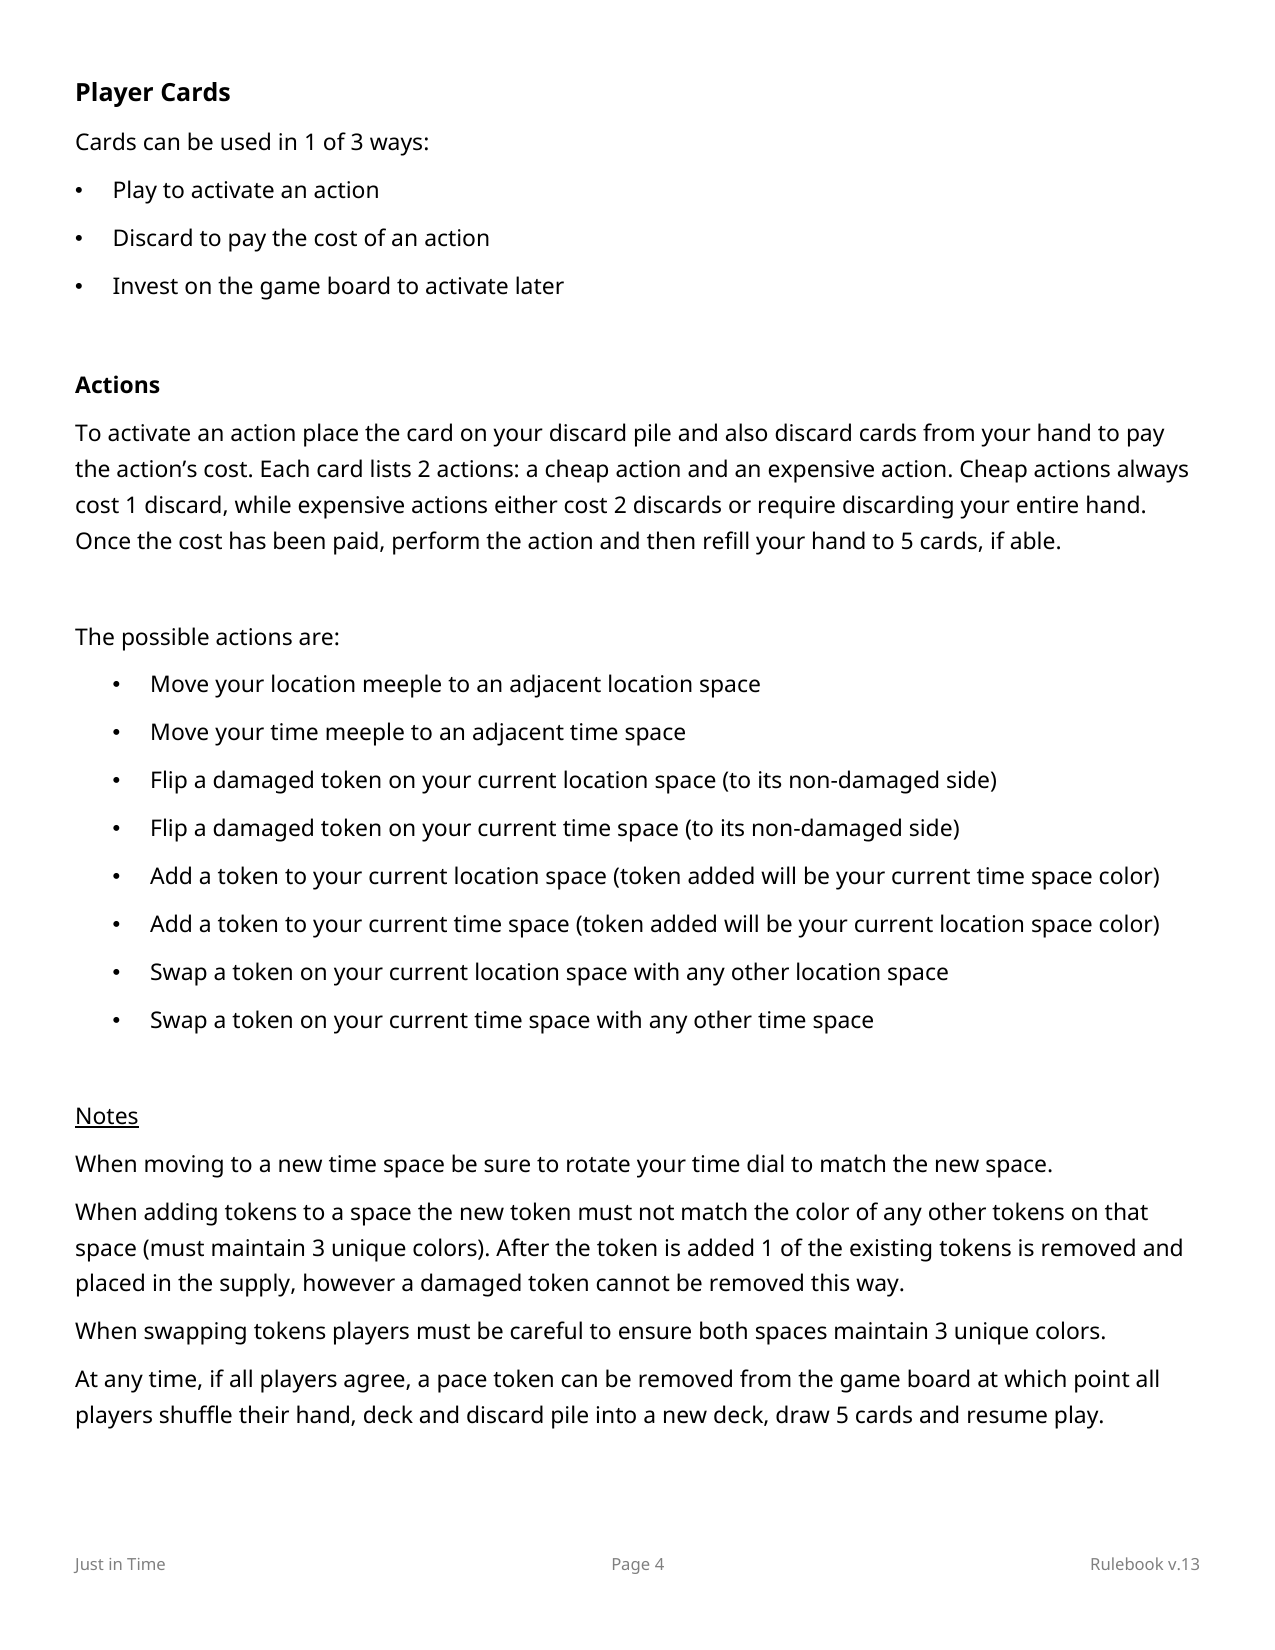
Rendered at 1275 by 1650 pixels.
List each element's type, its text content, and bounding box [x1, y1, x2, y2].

list Move your location meeple to an adjacent location space [112, 668, 1200, 700]
text Actions [75, 369, 1200, 400]
text At any time, if all players agree, a pace token can be removed from the game board at which point all players shuffle their hand, deck and discard pile into a new deck, draw 5 cards and resume play. [75, 1363, 1200, 1430]
text To activate an action place the card on your discard pile and also discard cards from your hand to pay the action’s cost. Each card lists 2 actions: a cheap action and an expensive action. Cheap actions always cost 1 discard, while expensive actions either cost 2 discards or require discarding your entire hand. Once the cost has been paid, perform the action and then refill your hand to 5 cards, if able. [75, 417, 1200, 556]
list Move your time meeple to an adjacent time space [112, 716, 1200, 748]
list Add a token to your current time space (token added will be your current location space color) [112, 908, 1200, 939]
list Invest on the game board to activate later [75, 270, 1200, 301]
text When swapping tokens players must be careful to ensure both spaces maintain 3 unique colors. [75, 1315, 1200, 1347]
list Add a token to your current location space (token added will be your current time space color) [112, 860, 1200, 891]
list Play to activate an action [75, 174, 1200, 205]
list Flip a damaged token on your current location space (to its non-damaged side) [112, 764, 1200, 796]
list Swap a token on your current time space with any other time space [112, 1004, 1200, 1035]
text The possible actions are: [75, 621, 1200, 652]
text Notes [75, 1100, 1200, 1131]
text Player Cards [75, 75, 1200, 109]
list Flip a damaged token on your current time space (to its non-damaged side) [112, 812, 1200, 843]
list Swap a token on your current location space with any other location space [112, 956, 1200, 987]
text When adding tokens to a space the new token must not match the color of any other tokens on that space (must maintain 3 unique colors). After the token is added 1 of the existing tokens is removed and placed in the supply, however a damaged token cannot be removed this way. [75, 1196, 1200, 1299]
list Discard to pay the cost of an action [75, 222, 1200, 253]
text Cards can be used in 1 of 3 ways: [75, 126, 1200, 157]
text When moving to a new time space be sure to rotate your time dial to match the new space. [75, 1148, 1200, 1179]
